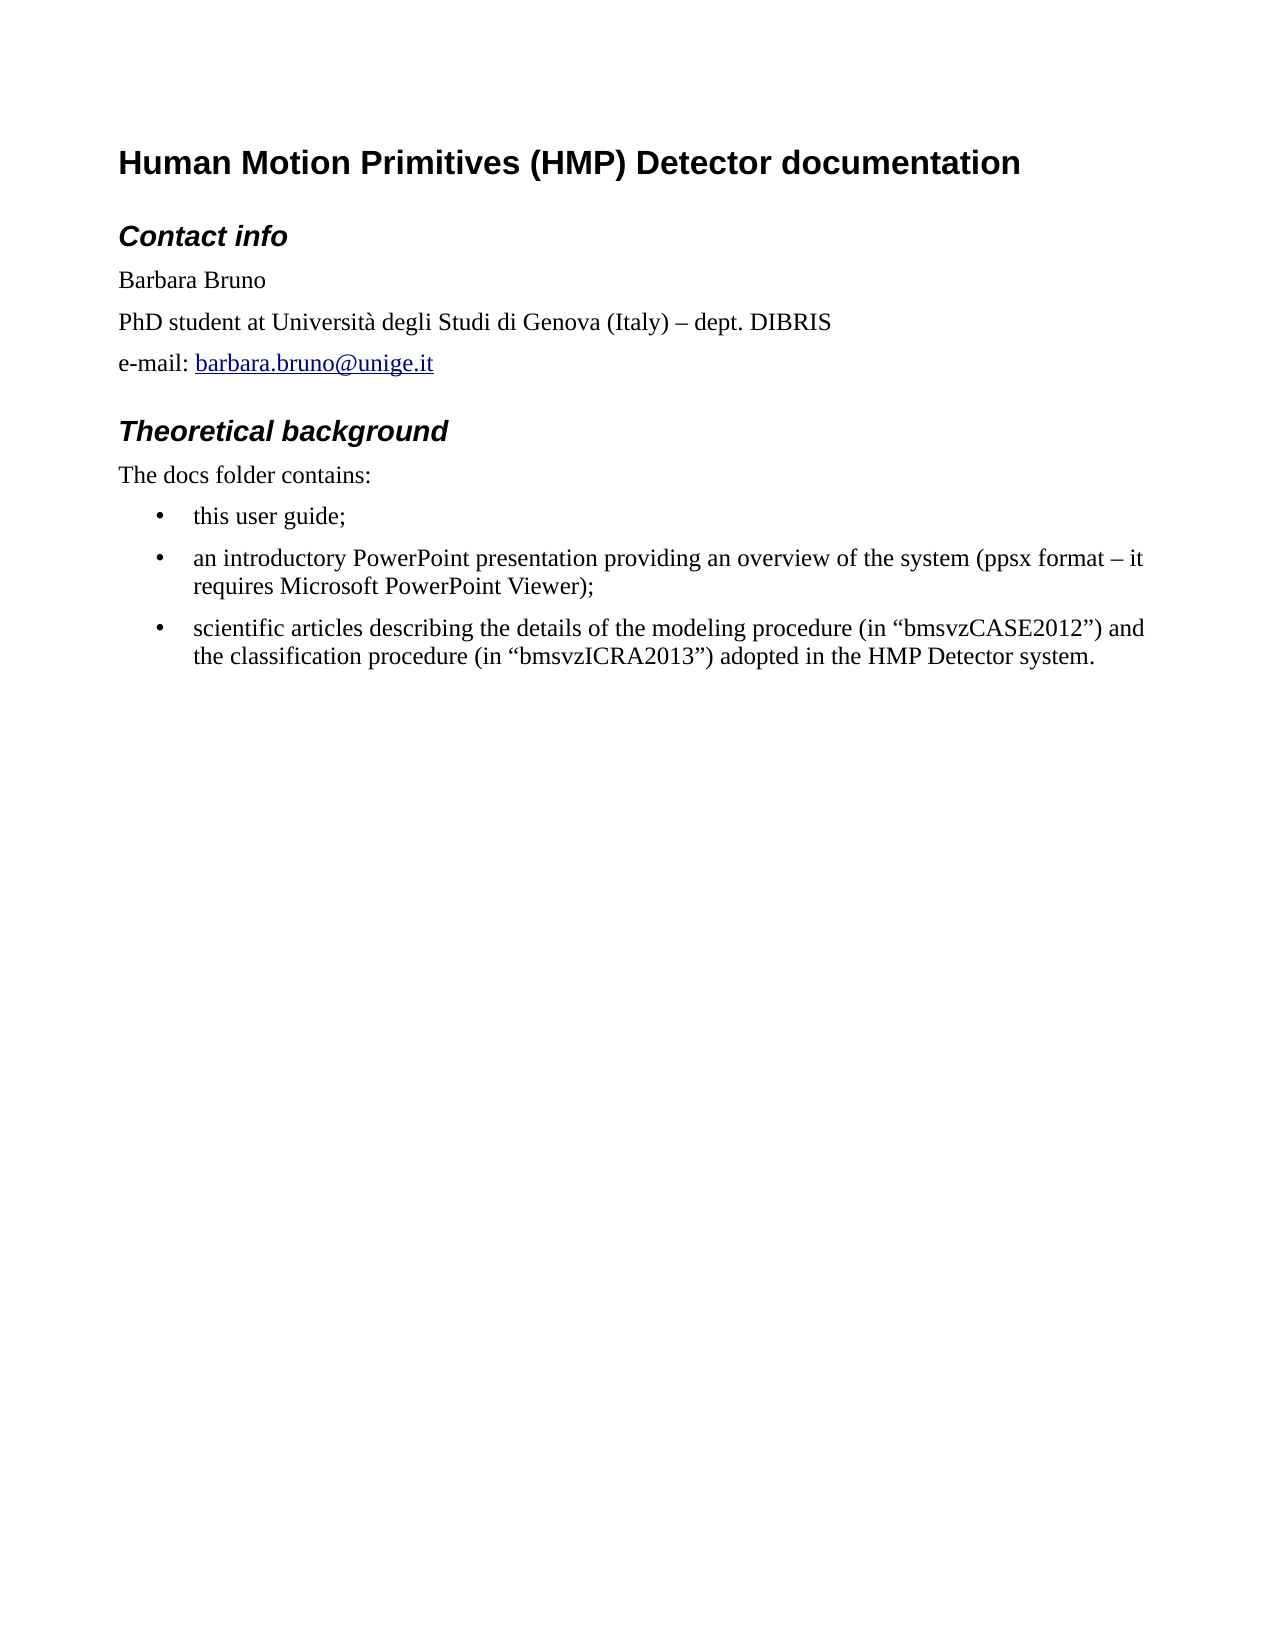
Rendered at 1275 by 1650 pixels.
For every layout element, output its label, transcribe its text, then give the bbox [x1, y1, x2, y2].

subtitle Contact info [118, 219, 1157, 253]
text Barbara Bruno [118, 265, 1157, 294]
list scientific articles describing the details of the modeling procedure (in “bmsvzCASE2012”) and the classification procedure (in “bmsvzICRA2013”) adopted in the HMP Detector system. [156, 613, 1157, 670]
list an introductory PowerPoint presentation providing an overview of the system (ppsx format – it requires Microsoft PowerPoint Viewer); [156, 543, 1157, 600]
text The docs folder contains: [118, 460, 1157, 489]
subtitle Theoretical background [118, 414, 1157, 448]
text PhD student at Università degli Studi di Genova (Italy) – dept. DIBRIS [118, 307, 1157, 335]
subtitle Human Motion Primitives (HMP) Detector documentation [118, 143, 1157, 182]
text e-mail: barbara.bruno@unige.it [118, 348, 1157, 377]
list this user guide; [156, 501, 1157, 530]
